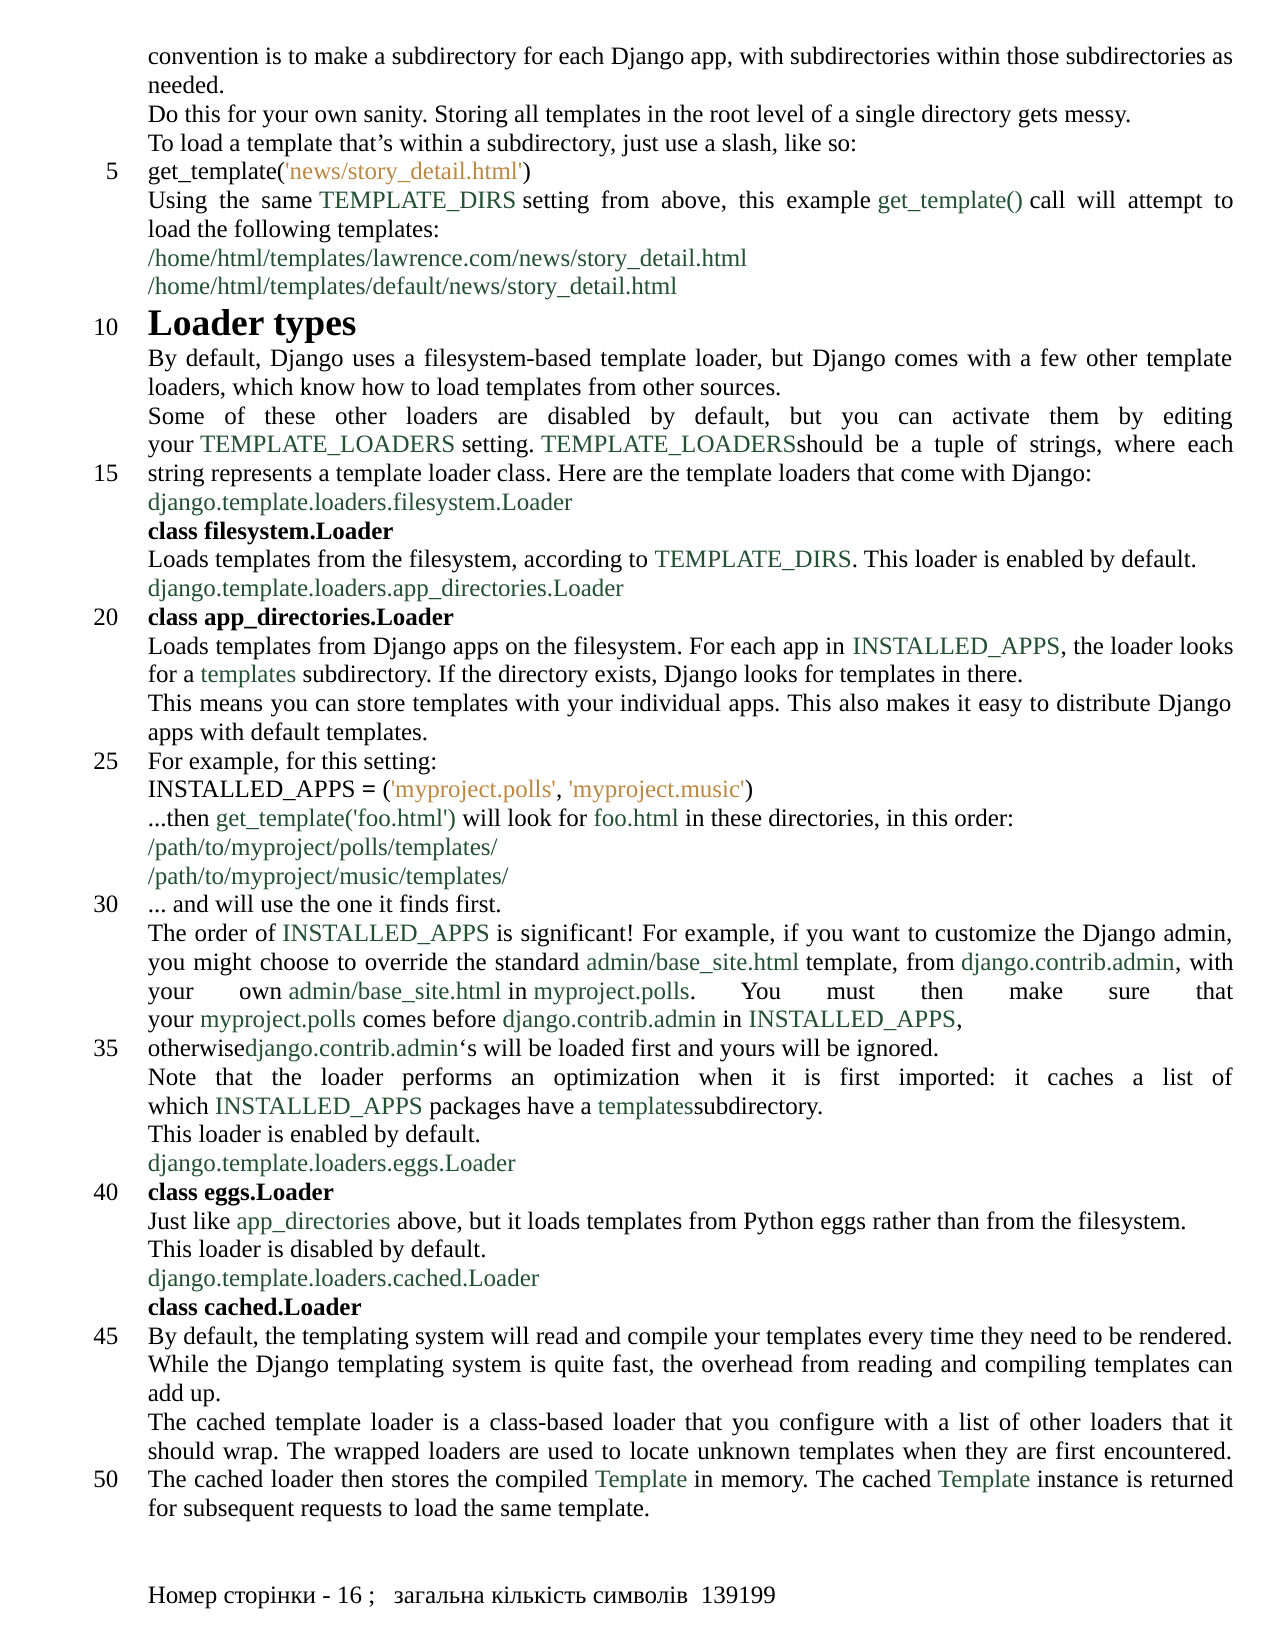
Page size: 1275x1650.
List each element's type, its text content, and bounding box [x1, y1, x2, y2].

text The order of INSTALLED_APPS is significant! For example, if you want to customize the Django admin, you might choose to override the standard admin/base_site.html template, from django.contrib.admin, with your own admin/base_site.html in myproject.polls. You must then make sure that your myproject.polls comes before django.contrib.admin in INSTALLED_APPS, otherwisedjango.contrib.admin‘s will be loaded first and yours will be ignored. [148, 918, 1234, 1062]
text /path/to/myproject/music/templates/ [148, 861, 1234, 889]
text Note that the loader performs an optimization when it is first imported: it caches a list of which INSTALLED_APPS packages have a templatessubdirectory. [148, 1062, 1234, 1119]
text For example, for this setting: [148, 746, 1234, 774]
text class filesystem.Loader [148, 516, 1234, 544]
text django.template.loaders.app_directories.Loader [148, 573, 1234, 602]
text class eggs.Loader [148, 1177, 1234, 1206]
text Do this for your own sanity. Storing all templates in the root level of a single directory gets messy. [148, 99, 1234, 128]
text The cached template loader is a class-based loader that you configure with a list of other loaders that it should wrap. The wrapped loaders are used to locate unknown templates when they are first encountered. The cached loader then stores the compiled Template in memory. The cached Template instance is returned for subsequent requests to load the same template. [148, 1407, 1234, 1522]
text Some of these other loaders are disabled by default, but you can activate them by editing your TEMPLATE_LOADERS setting. TEMPLATE_LOADERSshould be a tuple of strings, where each string represents a template loader class. Here are the template loaders that come with Django: [148, 401, 1234, 487]
text ... and will use the one it finds first. [148, 889, 1234, 918]
text class cached.Loader [148, 1292, 1234, 1321]
text django.template.loaders.filesystem.Loader [148, 487, 1234, 516]
text django.template.loaders.eggs.Loader [148, 1148, 1234, 1177]
text /home/html/templates/default/news/story_detail.html [148, 271, 1234, 300]
subtitle Loader types [148, 300, 1234, 343]
text Loads templates from Django apps on the filesystem. For each app in INSTALLED_APPS, the loader looks for a templates subdirectory. If the directory exists, Django looks for templates in there. [148, 631, 1234, 688]
text INSTALLED_APPS = ('myproject.polls', 'myproject.music') [148, 774, 1234, 803]
text To load a template that’s within a subdirectory, just use a slash, like so: [148, 128, 1234, 156]
text Using the same TEMPLATE_DIRS setting from above, this example get_template() call will attempt to load the following templates: [148, 185, 1234, 243]
text get_template('news/story_detail.html') [148, 156, 1234, 185]
text Loads templates from the filesystem, according to TEMPLATE_DIRS. This loader is enabled by default. [148, 544, 1234, 573]
text This means you can store templates with your individual apps. This also makes it easy to distribute Django apps with default templates. [148, 688, 1234, 746]
text class app_directories.Loader [148, 602, 1234, 631]
text By default, Django uses a filesystem-based template loader, but Django comes with a few other template loaders, which know how to load templates from other sources. [148, 343, 1234, 401]
text django.template.loaders.cached.Loader [148, 1263, 1234, 1292]
text Just like app_directories above, but it loads templates from Python eggs rather than from the filesystem. [148, 1206, 1234, 1234]
text This loader is enabled by default. [148, 1119, 1234, 1148]
text /home/html/templates/lawrence.com/news/story_detail.html [148, 243, 1234, 271]
text By default, the templating system will read and compile your templates every time they need to be rendered. While the Django templating system is quite fast, the overhead from reading and compiling templates can add up. [148, 1321, 1234, 1407]
text ...then get_template('foo.html') will look for foo.html in these directories, in this order: [148, 803, 1234, 832]
text /path/to/myproject/polls/templates/ [148, 832, 1234, 861]
text This loader is disabled by default. [148, 1234, 1234, 1263]
text convention is to make a subdirectory for each Django app, with subdirectories within those subdirectories as needed. [148, 41, 1234, 99]
